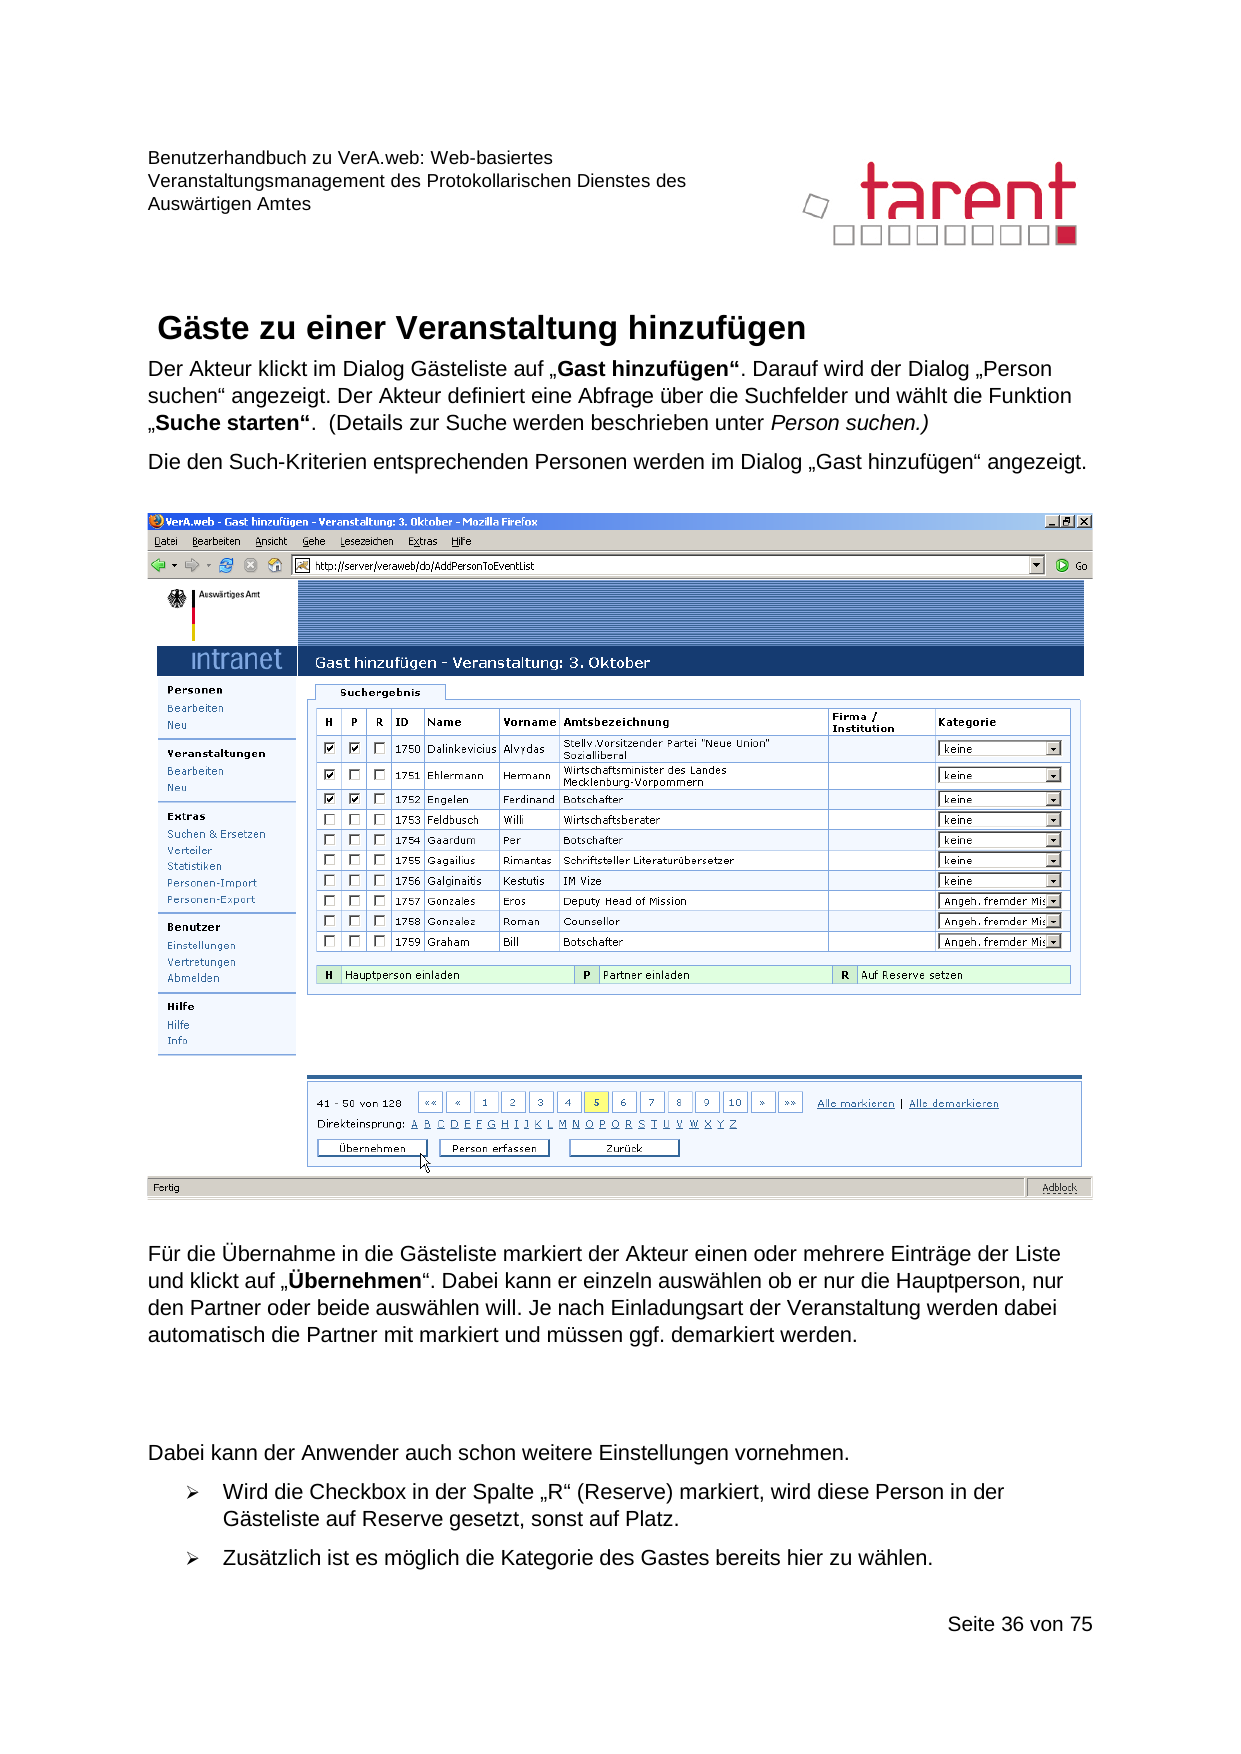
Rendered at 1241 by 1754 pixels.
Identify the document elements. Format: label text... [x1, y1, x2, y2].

text Der Akteur klickt im Dialog Gästeliste auf „Gast hinzufügen“. Darauf wird der Dialog „Person suchen“ angezeigt. Der Akteur definiert eine Abfrage über die Suchfelder und wählt die Funktion „Suche starten“. (Details zur Suche werden beschrieben unter Person suchen.) [148, 356, 1092, 434]
list Wird die Checkbox in der Spalte „R“ (Reserve) markiert, wird diese Person in der Gästeliste auf Reserve gesetzt, sonst auf Platz. [185, 1479, 1092, 1531]
picture [790, 151, 1091, 255]
picture [147, 513, 1093, 1200]
list Zusätzlich ist es möglich die Kategorie des Gastes bereits hier zu wählen. [185, 1546, 1092, 1570]
text Die den Such-Kriterien entsprechenden Personen werden im Dialog „Gast hinzufügen“ angezeigt. [148, 449, 1092, 474]
subtitle Gäste zu einer Veranstaltung hinzufügen [148, 309, 1092, 346]
text Für die Übernahme in die Gästeliste markiert der Akteur einen oder mehrere Einträge der Liste und klickt auf „Übernehmen“. Dabei kann er einzeln auswählen ob er nur die Hauptperson, nur den Partner oder beide auswählen will. Je nach Einladungsart der Veranstaltung werden dabei automatisch die Partner mit markiert und müssen ggf. demarkiert werden. [148, 1241, 1092, 1347]
text Dabei kann der Anwender auch schon weitere Einstellungen vornehmen. [148, 1440, 1092, 1465]
